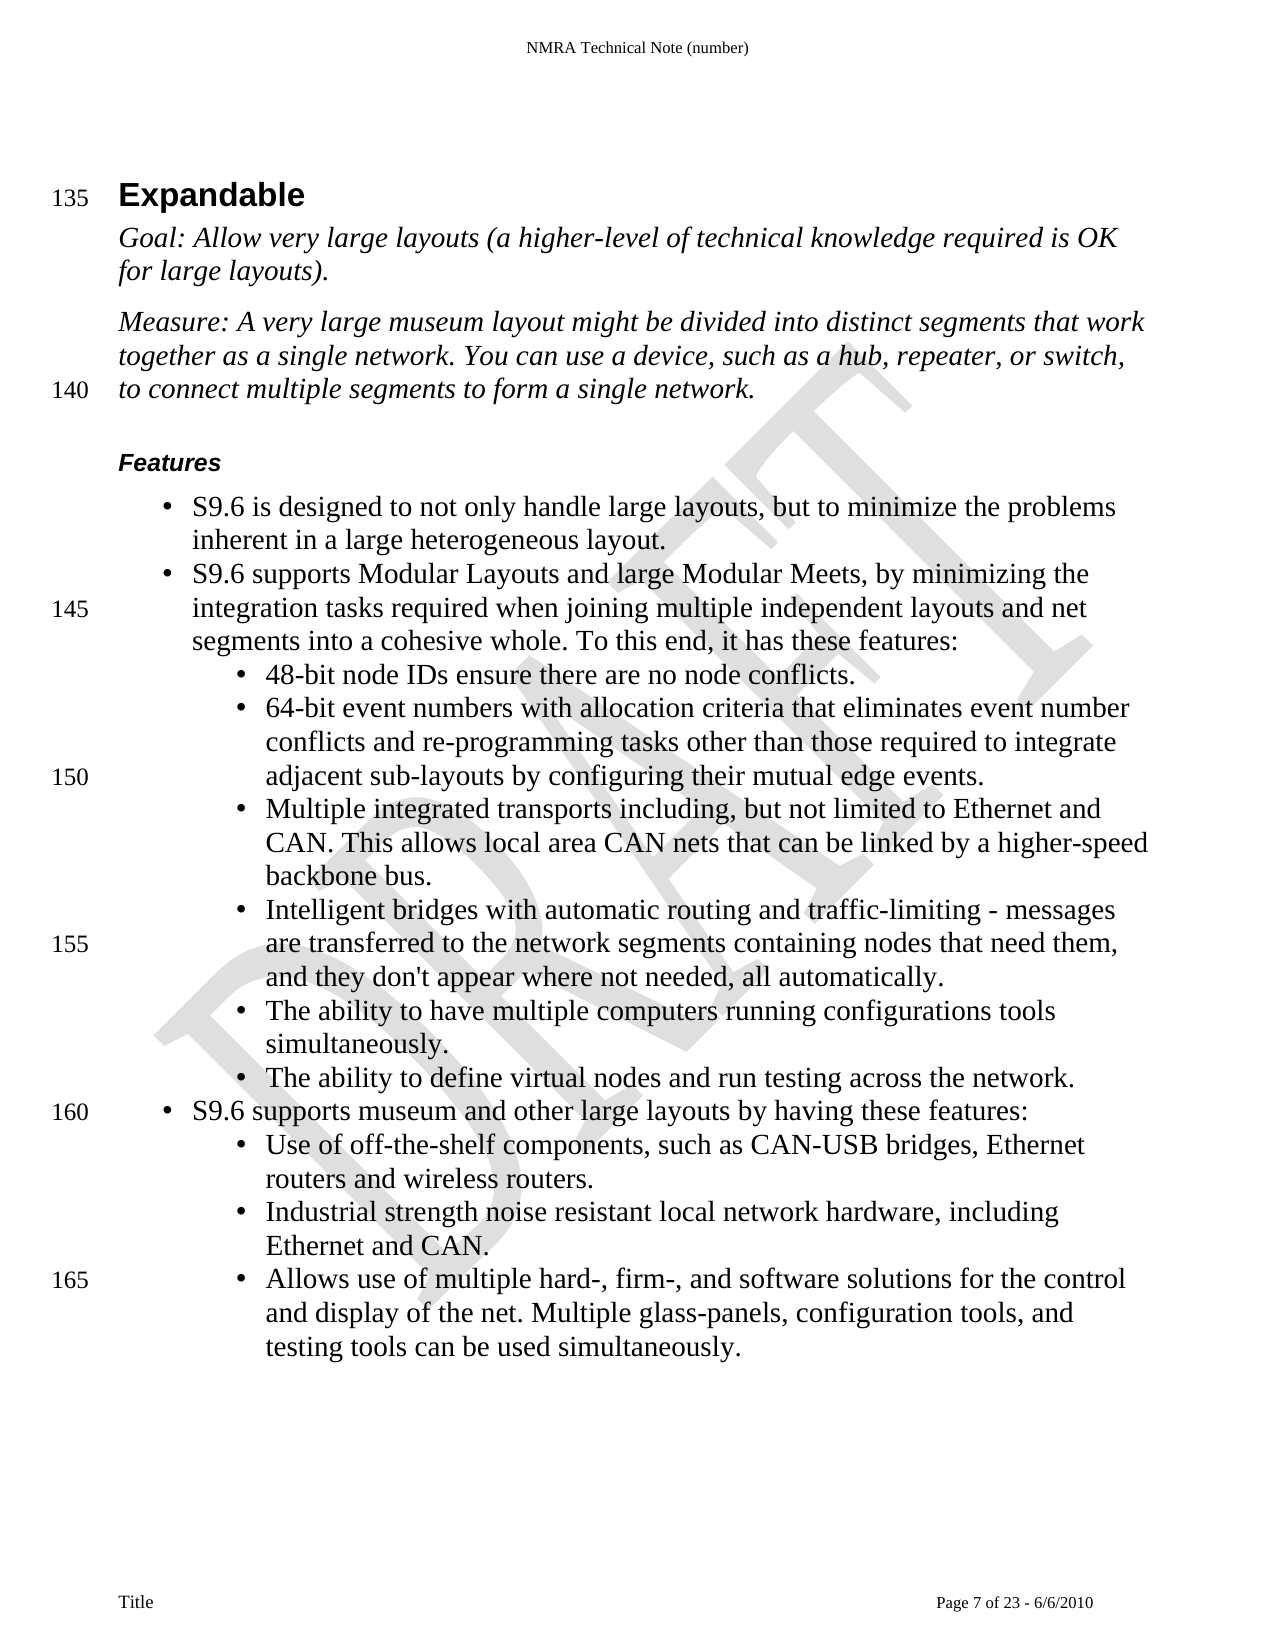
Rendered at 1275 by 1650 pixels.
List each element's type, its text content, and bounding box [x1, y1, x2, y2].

list Intelligent bridges with automatic routing and traffic-limiting - messages are transferred to the network segments containing nodes that need them, and they don't appear where not needed, all automatically. [533, 892, 720, 993]
list Use of off-the-shelf components, such as CAN-USB bridges, Ethernet routers and wireless routers. [236, 1127, 347, 1194]
list 64-bit event numbers with allocation criteria that eliminates event number conflicts and re-programming tasks other than those required to integrate adjacent sub-layouts by configuring their mutual edge events. [553, 707, 672, 791]
list Multiple integrated transports including, but not limited to Ethernet and CAN. This allows local area CAN nets that can be linked by a higher-speed backbone bus. [236, 791, 658, 892]
list 48-bit node IDs ensure there are no node conflicts. [236, 657, 526, 690]
text Goal: Allow very large layouts (a higher-level of technical knowledge required is OK for large layouts). [118, 220, 1157, 287]
list S9.6 supports museum and other large layouts by having these features: [613, 1093, 1157, 1127]
list Multiple integrated transports including, but not limited to Ethernet and CAN. This allows local area CAN nets that can be linked by a higher-speed backbone bus. [670, 825, 816, 892]
list The ability to have multiple computers running configurations tools simultaneously. [236, 993, 413, 1060]
list Intelligent bridges with automatic routing and traffic-limiting - messages are transferred to the network segments containing nodes that need them, and they don't appear where not needed, all automatically. [679, 892, 1157, 993]
list The ability to define virtual nodes and run testing across the network. [256, 1060, 443, 1093]
list The ability to have multiple computers running configurations tools simultaneously. [390, 993, 523, 1060]
list Multiple integrated transports including, but not limited to Ethernet and CAN. This allows local area CAN nets that can be linked by a higher-speed backbone bus. [366, 828, 499, 892]
subtitle [757, 448, 837, 476]
list Industrial strength noise resistant local network hardware, including Ethernet and CAN. [480, 1194, 1157, 1261]
list 64-bit event numbers with allocation criteria that eliminates event number conflicts and re-programming tasks other than those required to integrate adjacent sub-layouts by configuring their mutual edge events. [798, 690, 1157, 791]
list Use of off-the-shelf components, such as CAN-USB bridges, Ethernet routers and wireless routers. [506, 1127, 1157, 1194]
list S9.6 supports Modular Layouts and large Modular Meets, by minimizing the integration tasks required when joining multiple independent layouts and net segments into a cohesive whole. To this end, it has these features: [960, 556, 1157, 657]
list S9.6 supports museum and other large layouts by having these features: [485, 1093, 584, 1127]
subtitle Expandable [118, 175, 1157, 213]
list 48-bit node IDs ensure there are no node conflicts. [534, 657, 750, 690]
list S9.6 supports museum and other large layouts by having these features: [162, 1093, 280, 1127]
list Allows use of multiple hard-, firm-, and software solutions for the control and display of the net. Multiple glass-panels, configuration tools, and testing tools can be used simultaneously. [236, 1261, 1157, 1362]
list S9.6 is designed to not only handle large layouts, but to minimize the problems inherent in a large heterogeneous layout. [893, 489, 1157, 556]
text Measure: A very large museum layout might be divided into distinct segments that work together as a single network. You can use a device, such as a hub, repeater, or switch, to connect multiple segments to form a single network. [118, 304, 1157, 405]
list The ability to have multiple computers running configurations tools simultaneously. [502, 993, 1157, 1060]
subtitle Features [118, 448, 740, 476]
list 64-bit event numbers with allocation criteria that eliminates event number conflicts and re-programming tasks other than those required to integrate adjacent sub-layouts by configuring their mutual edge events. [583, 690, 851, 791]
list S9.6 is designed to not only handle large layouts, but to minimize the problems inherent in a large heterogeneous layout. [671, 489, 917, 556]
list 64-bit event numbers with allocation criteria that eliminates event number conflicts and re-programming tasks other than those required to integrate adjacent sub-layouts by configuring their mutual edge events. [236, 690, 588, 791]
list 48-bit node IDs ensure there are no node conflicts. [803, 657, 1033, 690]
list S9.6 supports museum and other large layouts by having these features: [289, 1093, 470, 1127]
list Intelligent bridges with automatic routing and traffic-limiting - messages are transferred to the network segments containing nodes that need them, and they don't appear where not needed, all automatically. [236, 892, 456, 993]
list The ability to define virtual nodes and run testing across the network. [458, 1060, 556, 1093]
list Multiple integrated transports including, but not limited to Ethernet and CAN. This allows local area CAN nets that can be linked by a higher-speed backbone bus. [608, 791, 695, 847]
list Industrial strength noise resistant local network hardware, including Ethernet and CAN. [236, 1194, 414, 1261]
list 48-bit node IDs ensure there are no node conflicts. [1050, 657, 1157, 690]
list Intelligent bridges with automatic routing and traffic-limiting - messages are transferred to the network segments containing nodes that need them, and they don't appear where not needed, all automatically. [398, 892, 515, 974]
list S9.6 supports Modular Layouts and large Modular Meets, by minimizing the integration tasks required when joining multiple independent layouts and net segments into a cohesive whole. To this end, it has these features: [162, 556, 717, 657]
list S9.6 is designed to not only handle large layouts, but to minimize the problems inherent in a large heterogeneous layout. [162, 489, 699, 556]
list S9.6 supports Modular Layouts and large Modular Meets, by minimizing the integration tasks required when joining multiple independent layouts and net segments into a cohesive whole. To this end, it has these features: [665, 556, 1018, 657]
list Use of off-the-shelf components, such as CAN-USB bridges, Ethernet routers and wireless routers. [323, 1127, 494, 1194]
subtitle [852, 448, 1157, 476]
list Multiple integrated transports including, but not limited to Ethernet and CAN. This allows local area CAN nets that can be linked by a higher-speed backbone bus. [731, 791, 1157, 892]
list Industrial strength noise resistant local network hardware, including Ethernet and CAN. [390, 1194, 493, 1248]
list The ability to define virtual nodes and run testing across the network. [566, 1060, 1157, 1093]
